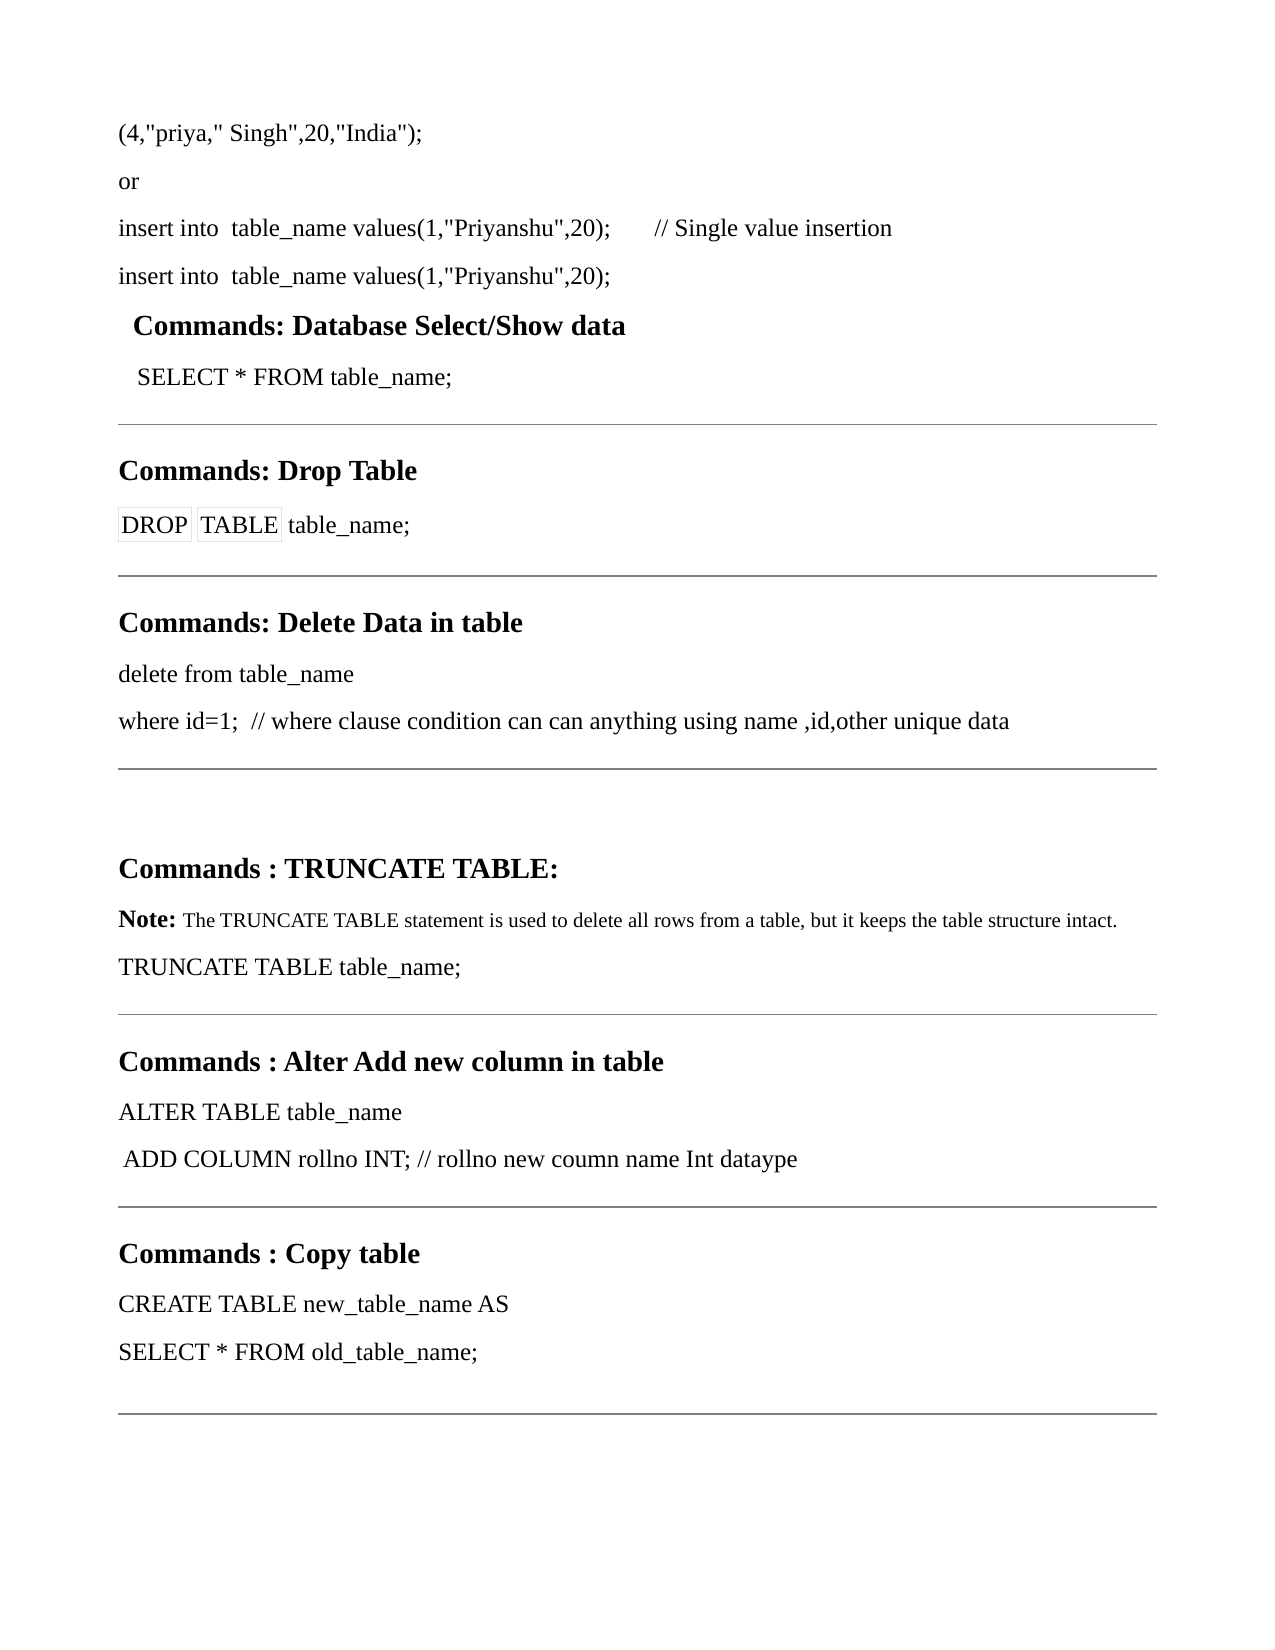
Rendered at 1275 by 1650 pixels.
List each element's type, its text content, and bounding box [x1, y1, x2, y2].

text Commands : Alter Add new column in table [118, 1044, 1157, 1077]
text Commands : Copy table [118, 1236, 1157, 1270]
text Commands: Drop Table [118, 453, 1157, 487]
text insert into table_name values(1,"Priyanshu",20); [118, 261, 1157, 290]
text Note: The TRUNCATE TABLE statement is used to delete all rows from a table, but it keeps the table structure intact. [118, 904, 1157, 933]
text delete from table_name [118, 659, 1157, 687]
text SELECT * FROM old_table_name; [118, 1337, 1157, 1366]
text ADD COLUMN rollno INT; // rollno new coumn name Int dataype [118, 1144, 1157, 1173]
text insert into table_name values(1,"Priyanshu",20); // Single value insertion [118, 213, 1157, 242]
text DROP [119, 508, 191, 541]
text Commands: Database Select/Show data [118, 308, 1157, 342]
text TRUNCATE TABLE table_name; [118, 952, 1157, 981]
text ALTER TABLE table_name [118, 1097, 1157, 1126]
text Commands : TRUNCATE TABLE: [118, 851, 1157, 885]
text TABLE [198, 508, 281, 541]
text SELECT * FROM table_name; [118, 362, 1157, 390]
text or [118, 166, 1157, 194]
text where id=1; // where clause condition can can anything using name ,id,other unique data [118, 706, 1157, 735]
text table_name; [282, 507, 1157, 541]
text Commands: Delete Data in table [118, 606, 1157, 639]
text (4,"priya," Singh",20,"India"); [118, 118, 1157, 147]
text CREATE TABLE new_table_name AS [118, 1289, 1157, 1318]
